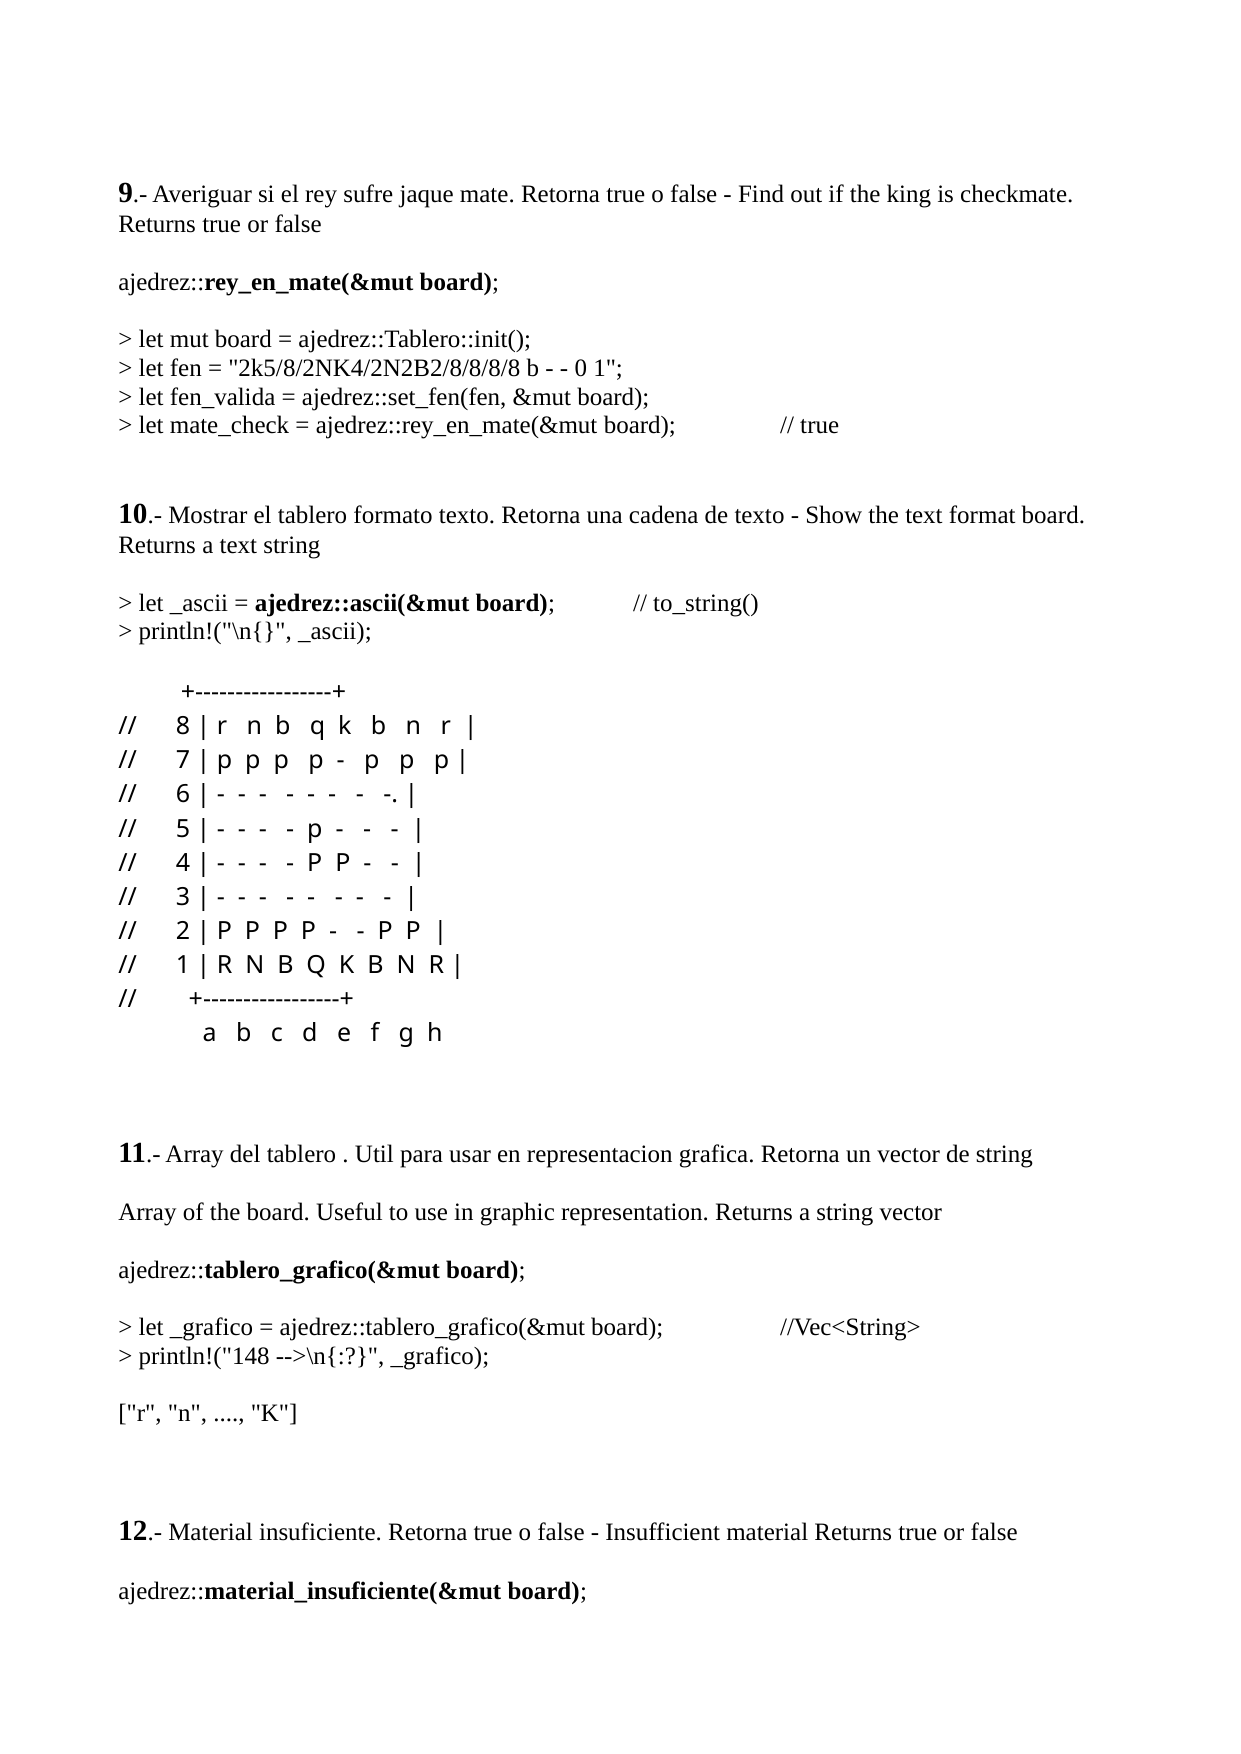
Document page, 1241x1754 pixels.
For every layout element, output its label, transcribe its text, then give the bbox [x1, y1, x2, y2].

text 11.- Array del tablero . Util para usar en representacion grafica. Retorna un vector de string [118, 1135, 1122, 1168]
text ajedrez::rey_en_mate(&mut board); [118, 267, 1122, 295]
text > let mut board = ajedrez::Tablero::init(); > let fen = "2k5/8/2NK4/2N2B2/8/8/8/8 b - - 0 1"; > let fen_valida = ajedrez::set_fen(fen, &mut board); > let mate_check = ajedrez::rey_en_mate(&mut board); // true [118, 324, 1122, 439]
text // 8 | r n b q k b n r | [118, 708, 1122, 742]
text ajedrez::tablero_grafico(&mut board); [118, 1255, 1122, 1283]
text a b c d e f g h [118, 1014, 1122, 1049]
text // 3 | - - - - - - - - | [118, 878, 1122, 912]
text // 5 | - - - - p - - - | [118, 810, 1122, 844]
text 12.- Material insuficiente. Retorna true o false - Insufficient material Returns true or false [118, 1513, 1122, 1547]
text 9.- Averiguar si el rey sufre jaque mate. Retorna true o false - Find out if the king is checkmate. Returns true or false [118, 176, 1122, 238]
text +-----------------+ [118, 674, 1122, 708]
text // +-----------------+ [118, 981, 1122, 1014]
text // 6 | - - - - - - - -. | [118, 776, 1122, 810]
text > let _ascii = ajedrez::ascii(&mut board); // to_string() > println!("\n{}", _ascii); [118, 588, 1122, 645]
text // 2 | P P P P - - P P | [118, 912, 1122, 946]
text // 1 | R N B Q K B N R | [118, 946, 1122, 981]
text > let _grafico = ajedrez::tablero_grafico(&mut board); //Vec<String> > println!("148 -->\n{:?}", _grafico); [118, 1312, 1122, 1370]
text 10.- Mostrar el tablero formato texto. Retorna una cadena de texto - Show the text format board. Returns a text string [118, 497, 1122, 559]
text // 7 | p p p p - p p p | [118, 742, 1122, 776]
text // 4 | - - - - P P - - | [118, 844, 1122, 878]
text Array of the board. Useful to use in graphic representation. Returns a string vector [118, 1197, 1122, 1226]
text ["r", "n", ...., "K"] [118, 1398, 1122, 1427]
text ajedrez::material_insuficiente(&mut board); [118, 1576, 1122, 1604]
